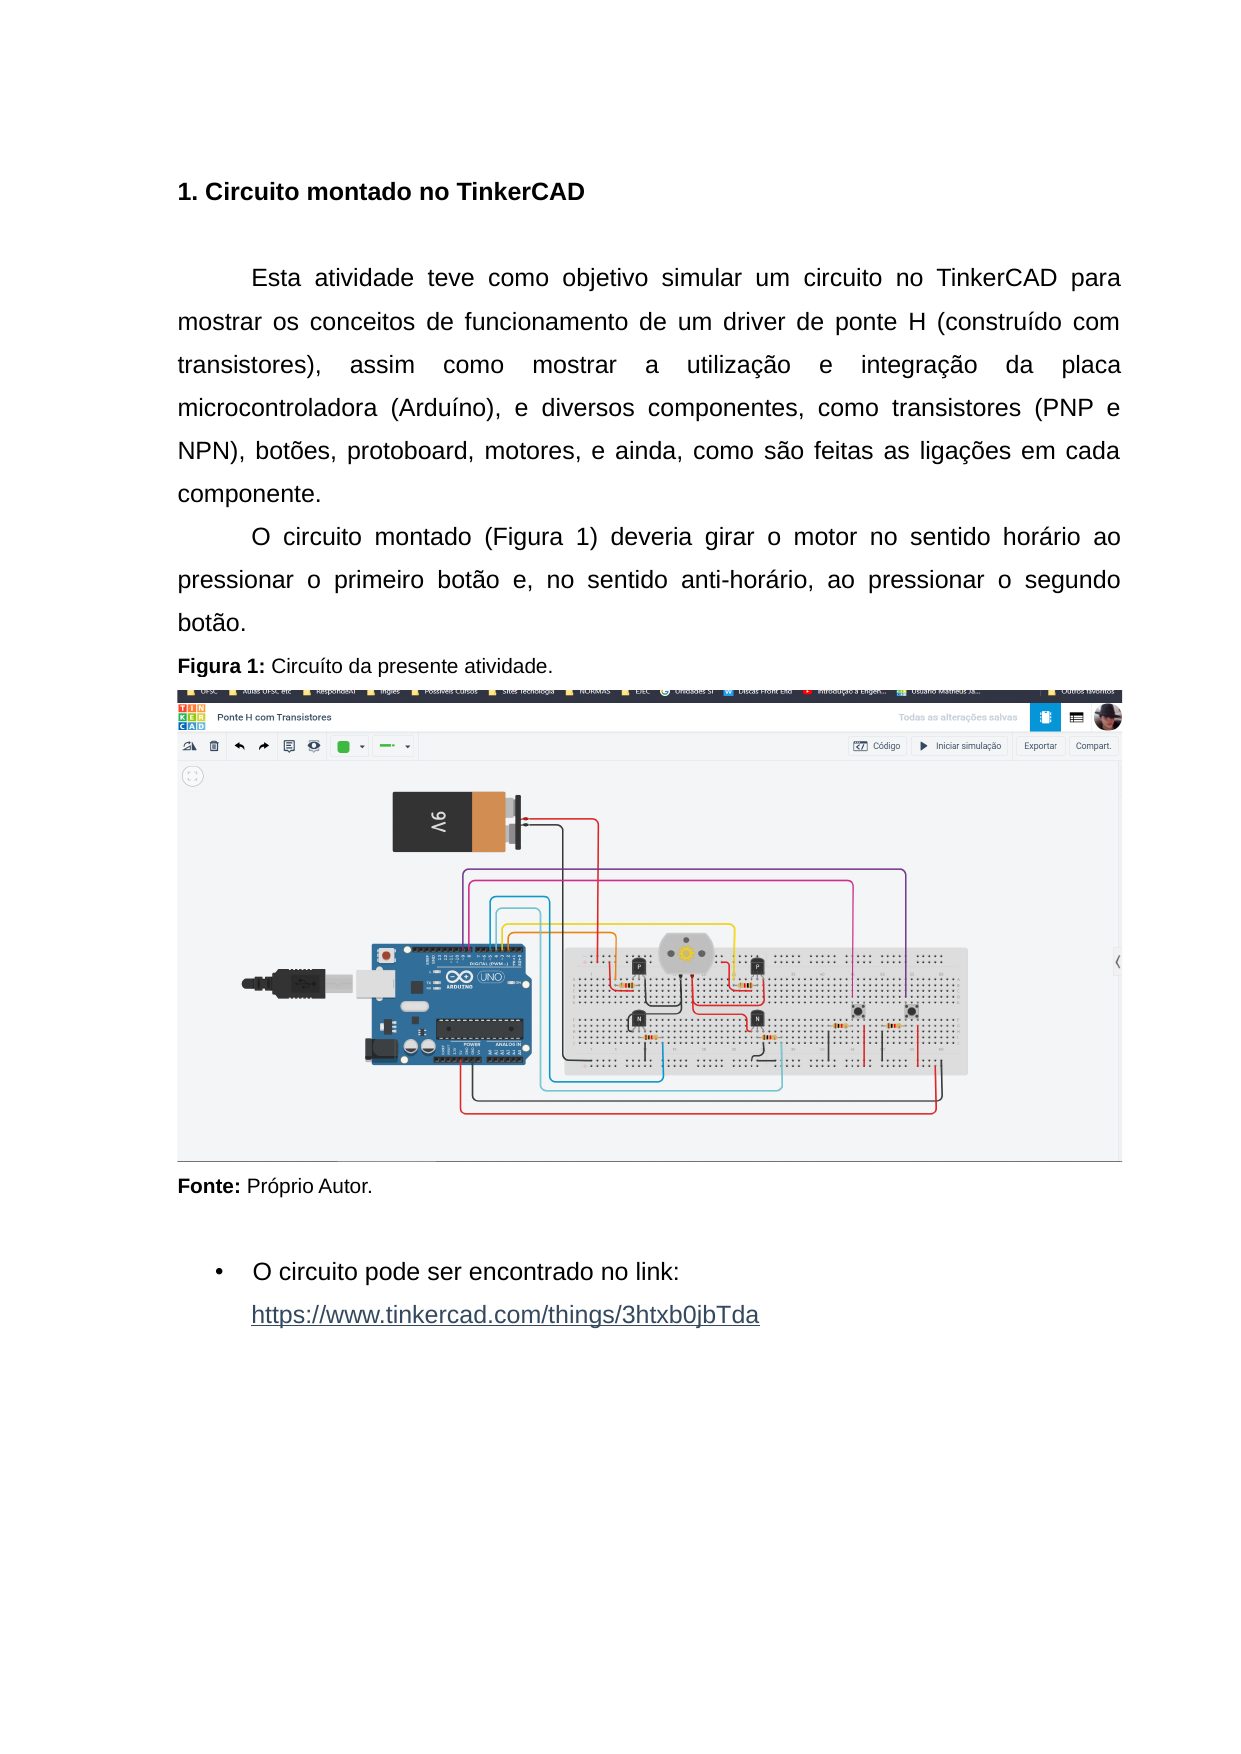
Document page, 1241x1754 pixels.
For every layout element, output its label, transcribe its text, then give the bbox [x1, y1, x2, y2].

text O circuito montado (Figura 1) deveria girar o motor no sentido horário ao pressionar o primeiro botão e, no sentido anti-horário, ao pressionar o segundo botão. [177, 522, 1122, 637]
text Fonte: Próprio Autor. [177, 1162, 1122, 1198]
text Figura 1: Circuíto da presente atividade. [177, 653, 1122, 690]
text Esta atividade teve como objetivo simular um circuito no TinkerCAD para mostrar os conceitos de funcionamento de um driver de ponte H (construído com transistores), assim como mostrar a utilização e integração da placa microcontroladora (Arduíno), e diversos componentes, como transistores (PNP e NPN), botões, protoboard, motores, e ainda, como são feitas as ligações em cada componente. [177, 263, 1122, 508]
picture [177, 690, 1123, 1162]
text 1. Circuito montado no TinkerCAD [177, 177, 1122, 206]
list O circuito pode ser encontrado no link: [215, 1256, 1122, 1285]
text https://www.tinkercad.com/things/3htxb0jbTda [177, 1300, 1122, 1328]
